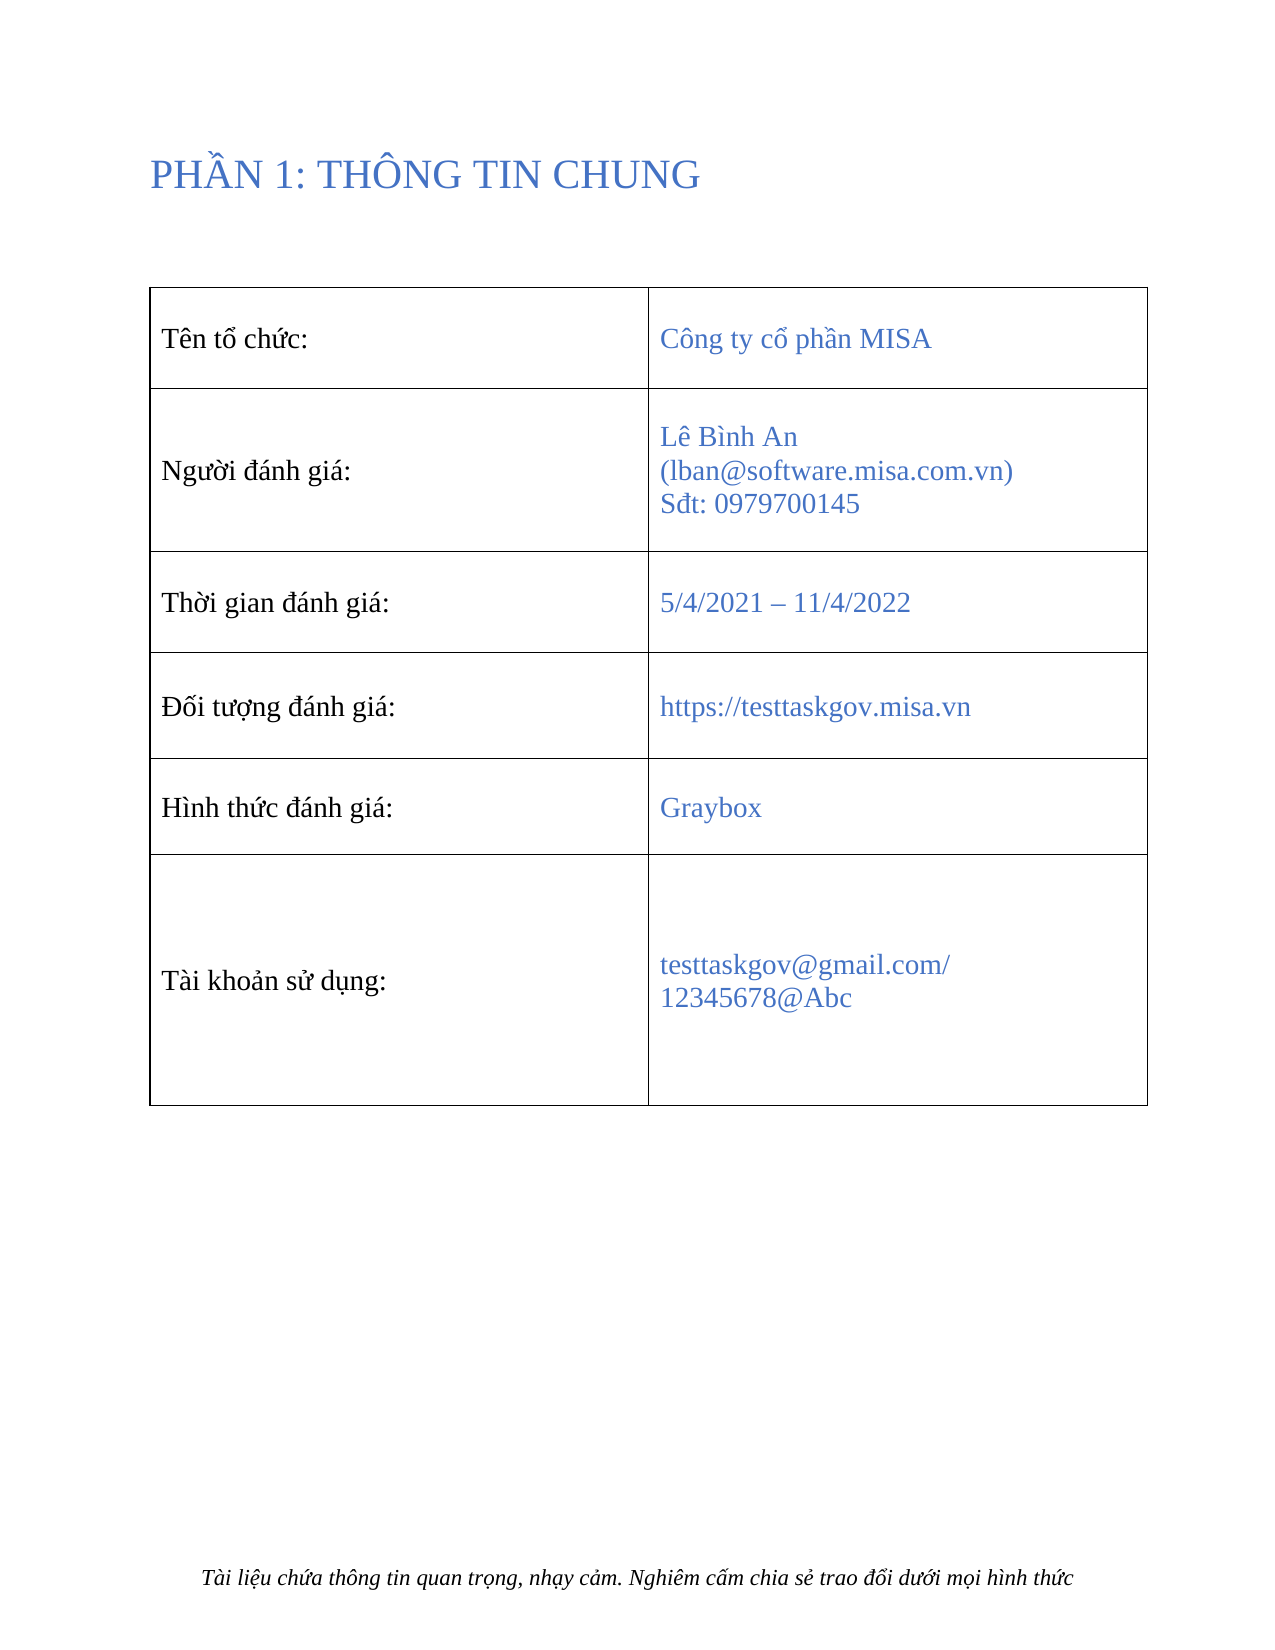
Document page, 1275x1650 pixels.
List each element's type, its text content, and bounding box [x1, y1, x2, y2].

table_cell Graybox [649, 759, 1147, 854]
table_cell 5/4/2021 – 11/4/2022 [649, 552, 1147, 652]
table_cell Đối tượng đánh giá: [151, 653, 648, 758]
table_header Tên tổ chức: [151, 288, 648, 388]
table_cell Người đánh giá: [151, 389, 648, 551]
text PHẦN 1: THÔNG TIN CHUNG [150, 150, 1125, 198]
table_header Công ty cổ phần MISA [649, 288, 1147, 388]
table_cell Thời gian đánh giá: [151, 552, 648, 652]
table_cell Lê Bình An (lban@software.misa.com.vn) Sđt: 0979700145 [649, 389, 1147, 551]
table_cell Hình thức đánh giá: [151, 759, 648, 854]
table_cell Tài khoản sử dụng: [151, 855, 648, 1105]
table_cell testtaskgov@gmail.com/12345678@Abc [649, 855, 1147, 1105]
table_cell https://testtaskgov.misa.vn [649, 653, 1147, 758]
